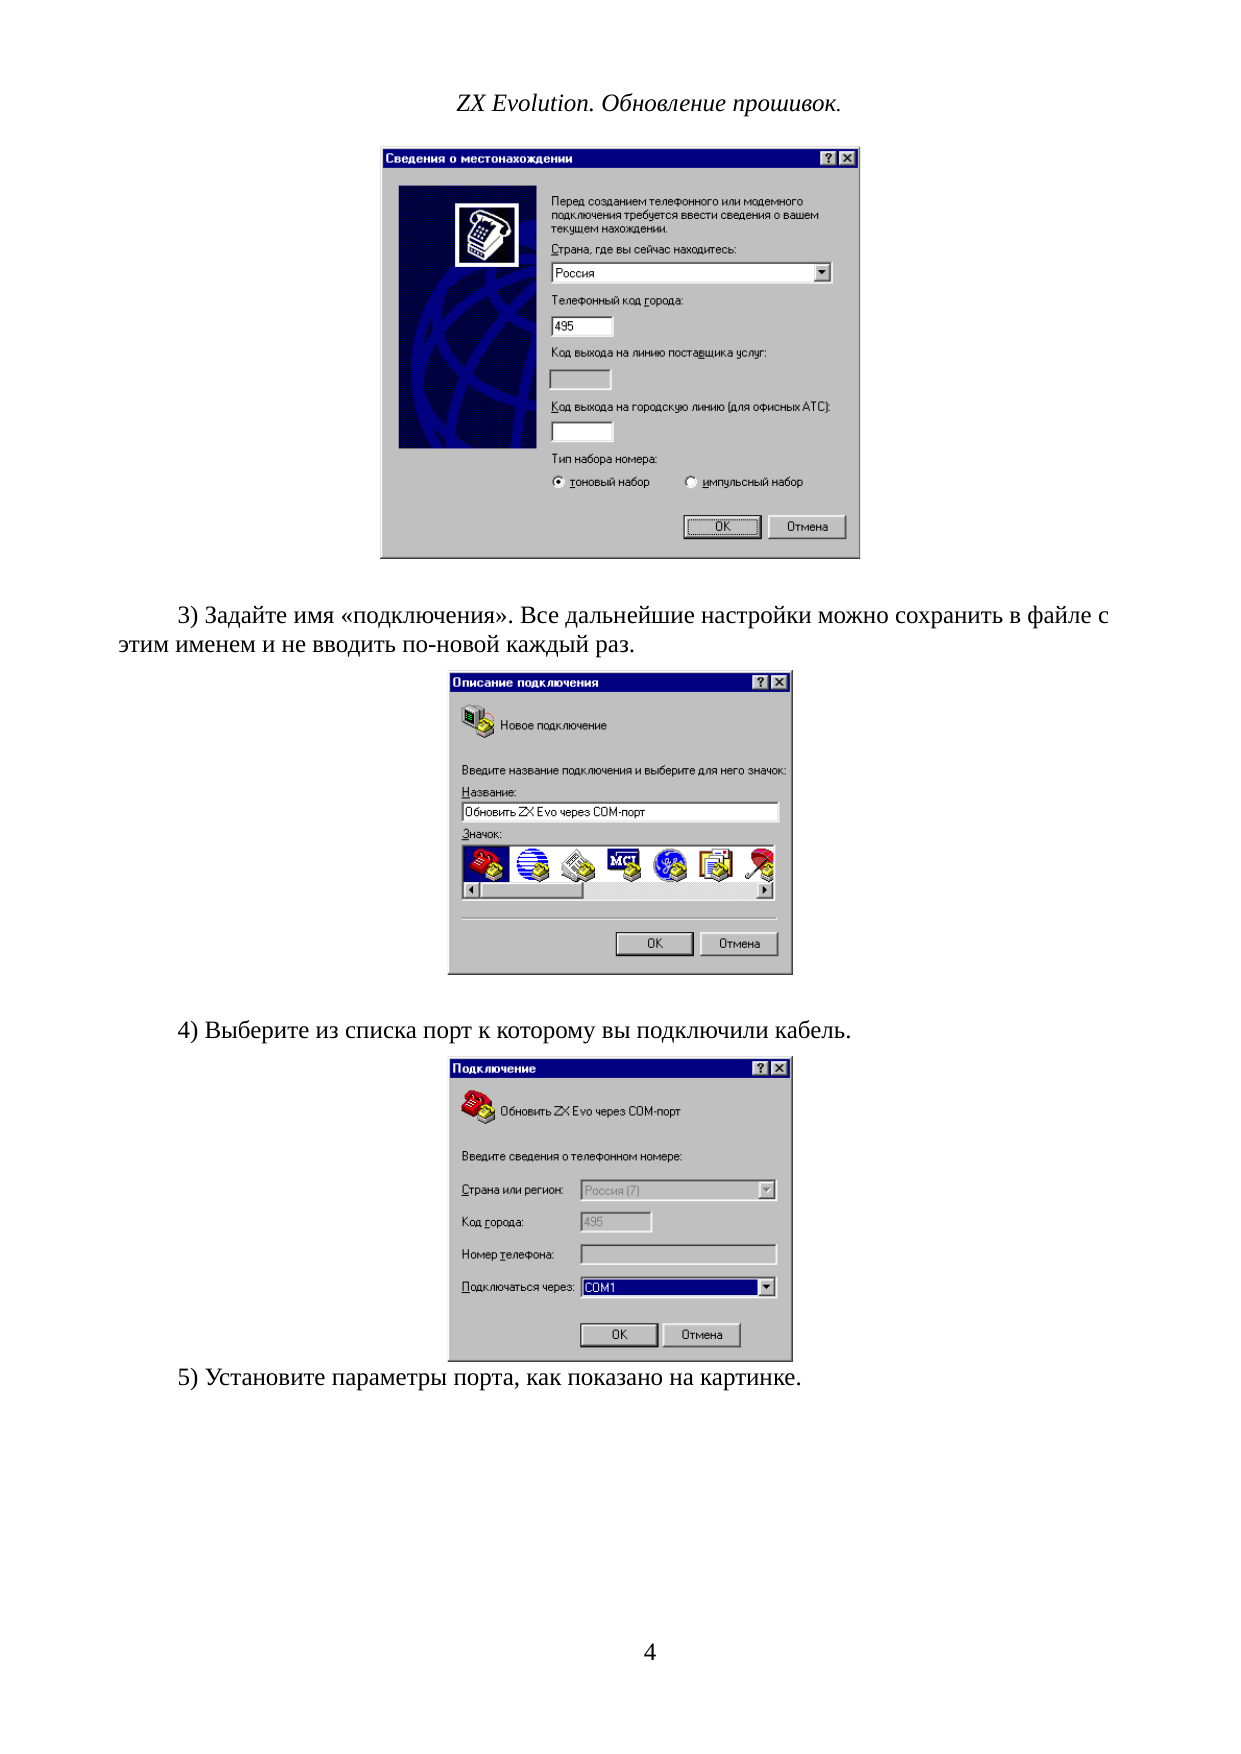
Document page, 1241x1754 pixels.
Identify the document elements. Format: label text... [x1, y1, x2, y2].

text 3) Задайте имя «подключения». Все дальнейшие настройки можно сохранить в файле с этим именем и не вводить по-новой каждый раз. [118, 600, 1122, 658]
picture [447, 670, 793, 975]
text 4) Выберите из списка порт к которому вы подключили кабель. [118, 1016, 1122, 1044]
picture [380, 146, 861, 559]
text 5) Установите параметры порта, как показано на картинке. [118, 1349, 1122, 1390]
picture [447, 1056, 793, 1362]
